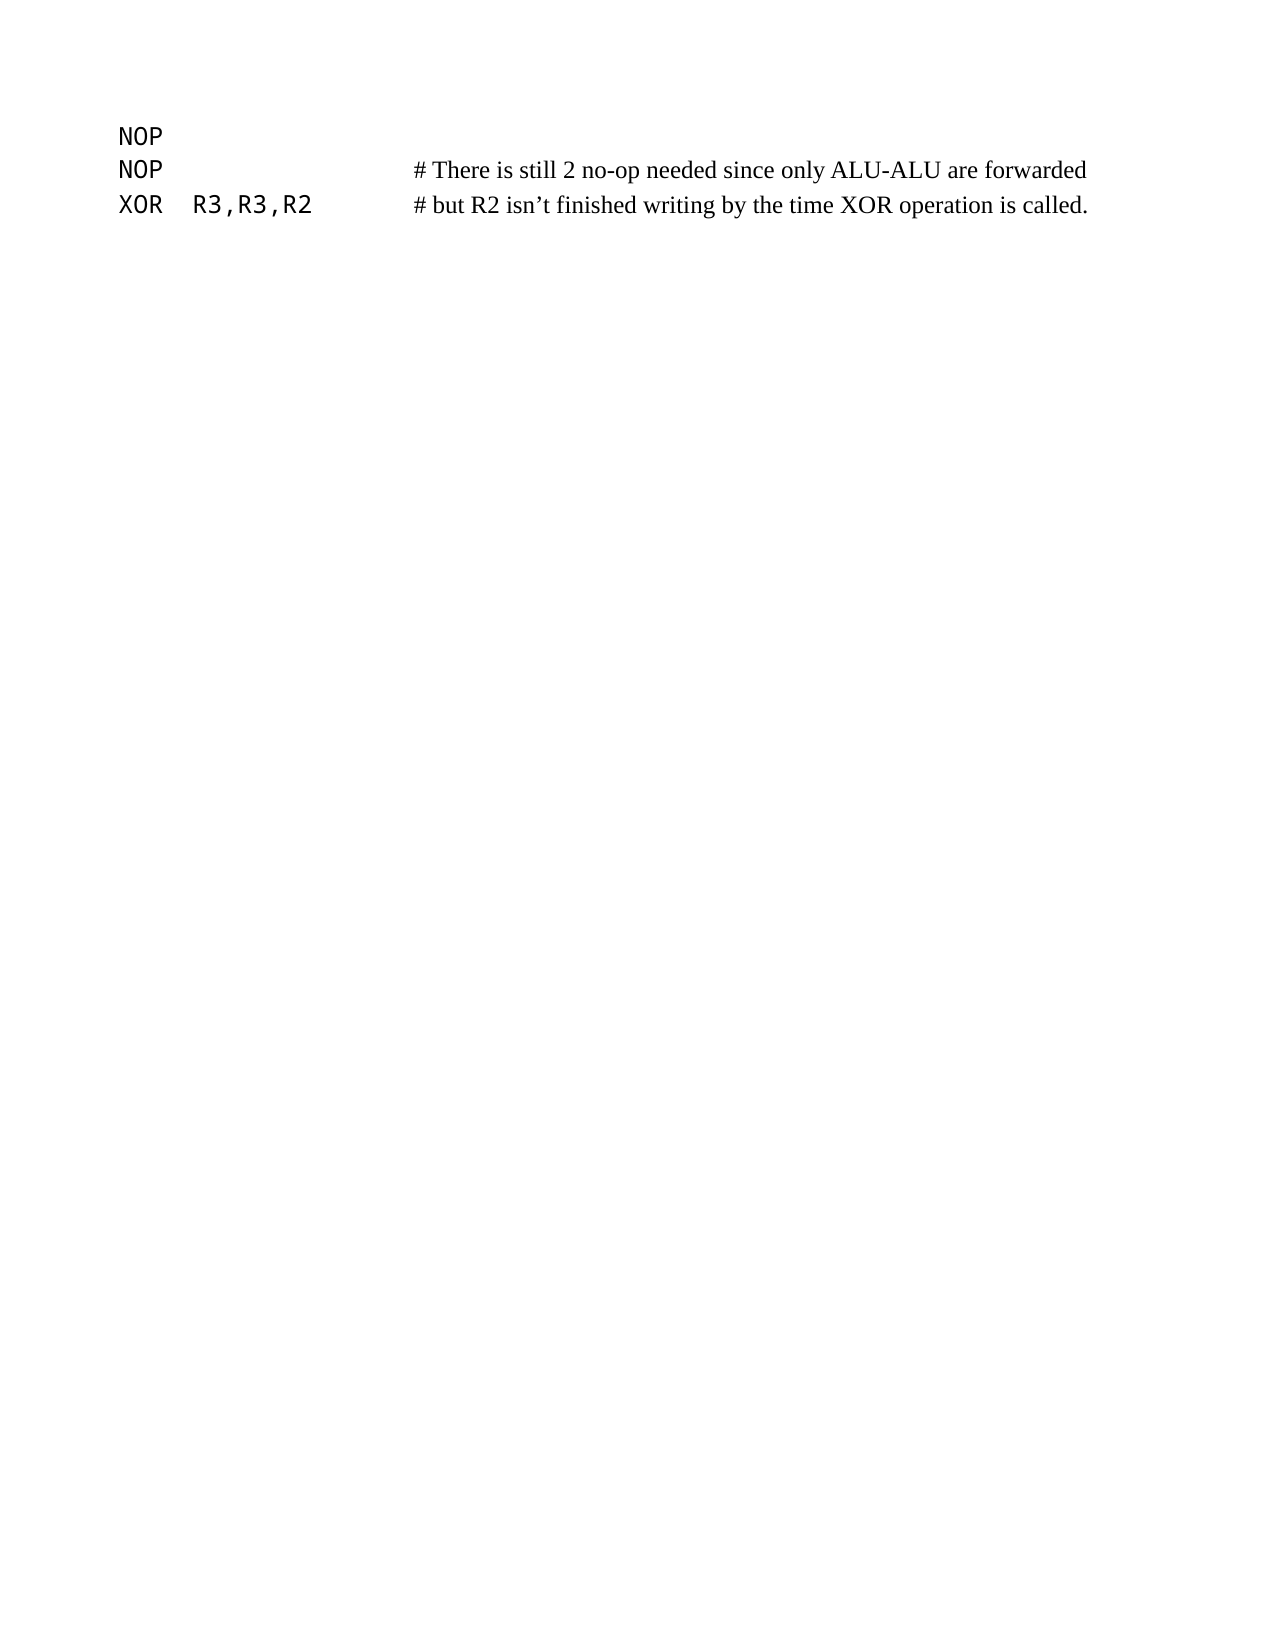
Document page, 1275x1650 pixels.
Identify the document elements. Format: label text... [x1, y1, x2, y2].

text NOP NOP # There is still 2 no-op needed since only ALU-ALU are forwarded [118, 118, 1157, 186]
text XOR R3,R3,R2 # but R2 isn’t finished writing by the time XOR operation is called. [118, 186, 1157, 220]
